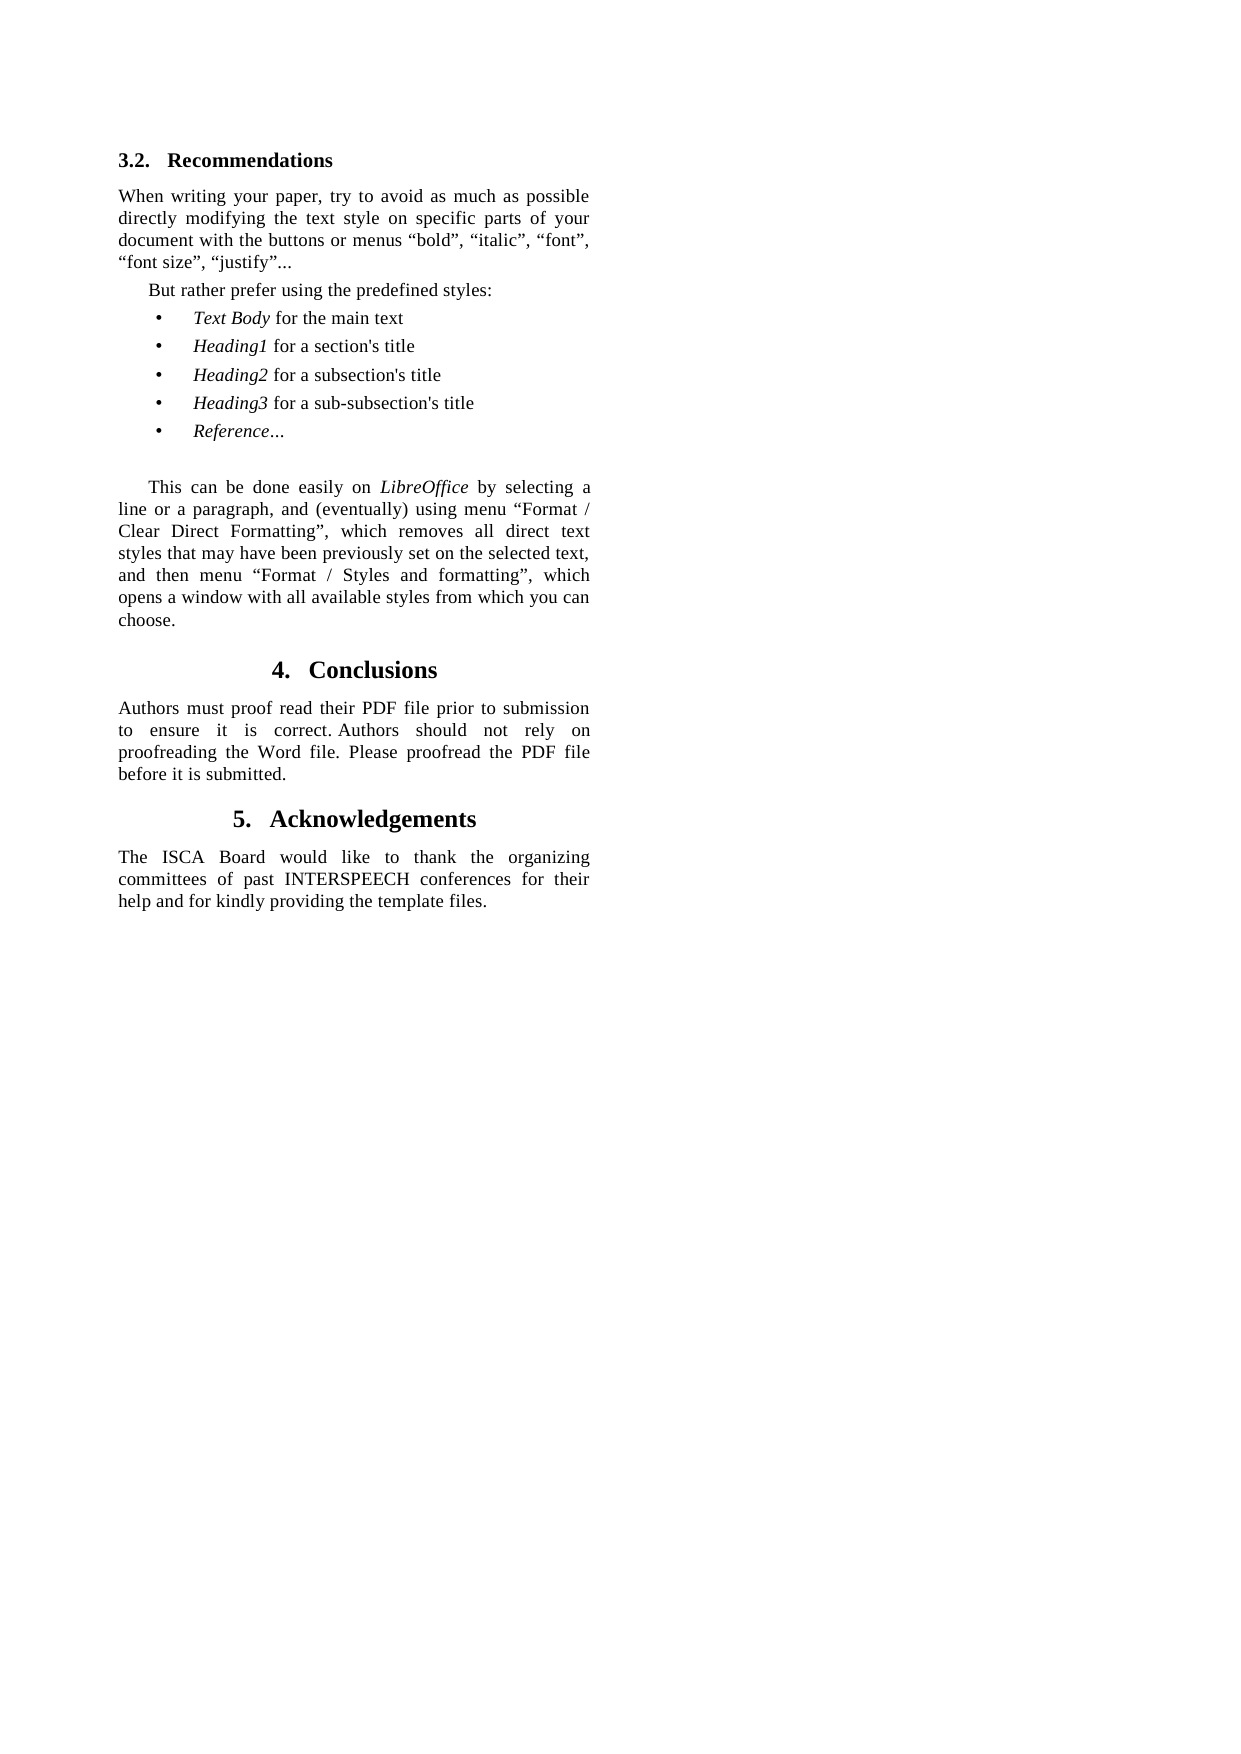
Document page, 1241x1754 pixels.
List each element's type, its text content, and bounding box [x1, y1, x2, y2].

list Heading1 for a section's title [156, 335, 591, 357]
text But rather prefer using the predefined styles: [118, 278, 591, 301]
subtitle Recommendations [118, 148, 591, 172]
list Reference... [156, 419, 591, 441]
text The ISCA Board would like to thank the organizing committees of past INTERSPEECH conferences for their help and for kindly providing the template files. [118, 845, 591, 911]
text Authors must proof read their PDF file prior to submission to ensure it is correct. Authors should not rely on proofreading the Word file. Please proofread the PDF file before it is submitted. [118, 696, 591, 785]
text When writing your paper, try to avoid as much as possible directly modifying the text style on specific parts of your document with the buttons or menus “bold”, “italic”, “font”, “font size”, “justify”... [118, 184, 591, 272]
list Heading3 for a sub-subsection's title [156, 391, 591, 413]
subtitle Conclusions [118, 655, 591, 684]
text This can be done easily on LibreOffice by selecting a line or a paragraph, and (eventually) using menu “Format / Clear Direct Formatting”, which removes all direct text styles that may have been previously set on the selected text, and then menu “Format / Styles and formatting”, which opens a window with all available styles from which you can choose. [118, 475, 591, 630]
list Heading2 for a subsection's title [156, 363, 591, 385]
list Text Body for the main text [156, 307, 591, 329]
subtitle Acknowledgements [118, 803, 591, 832]
